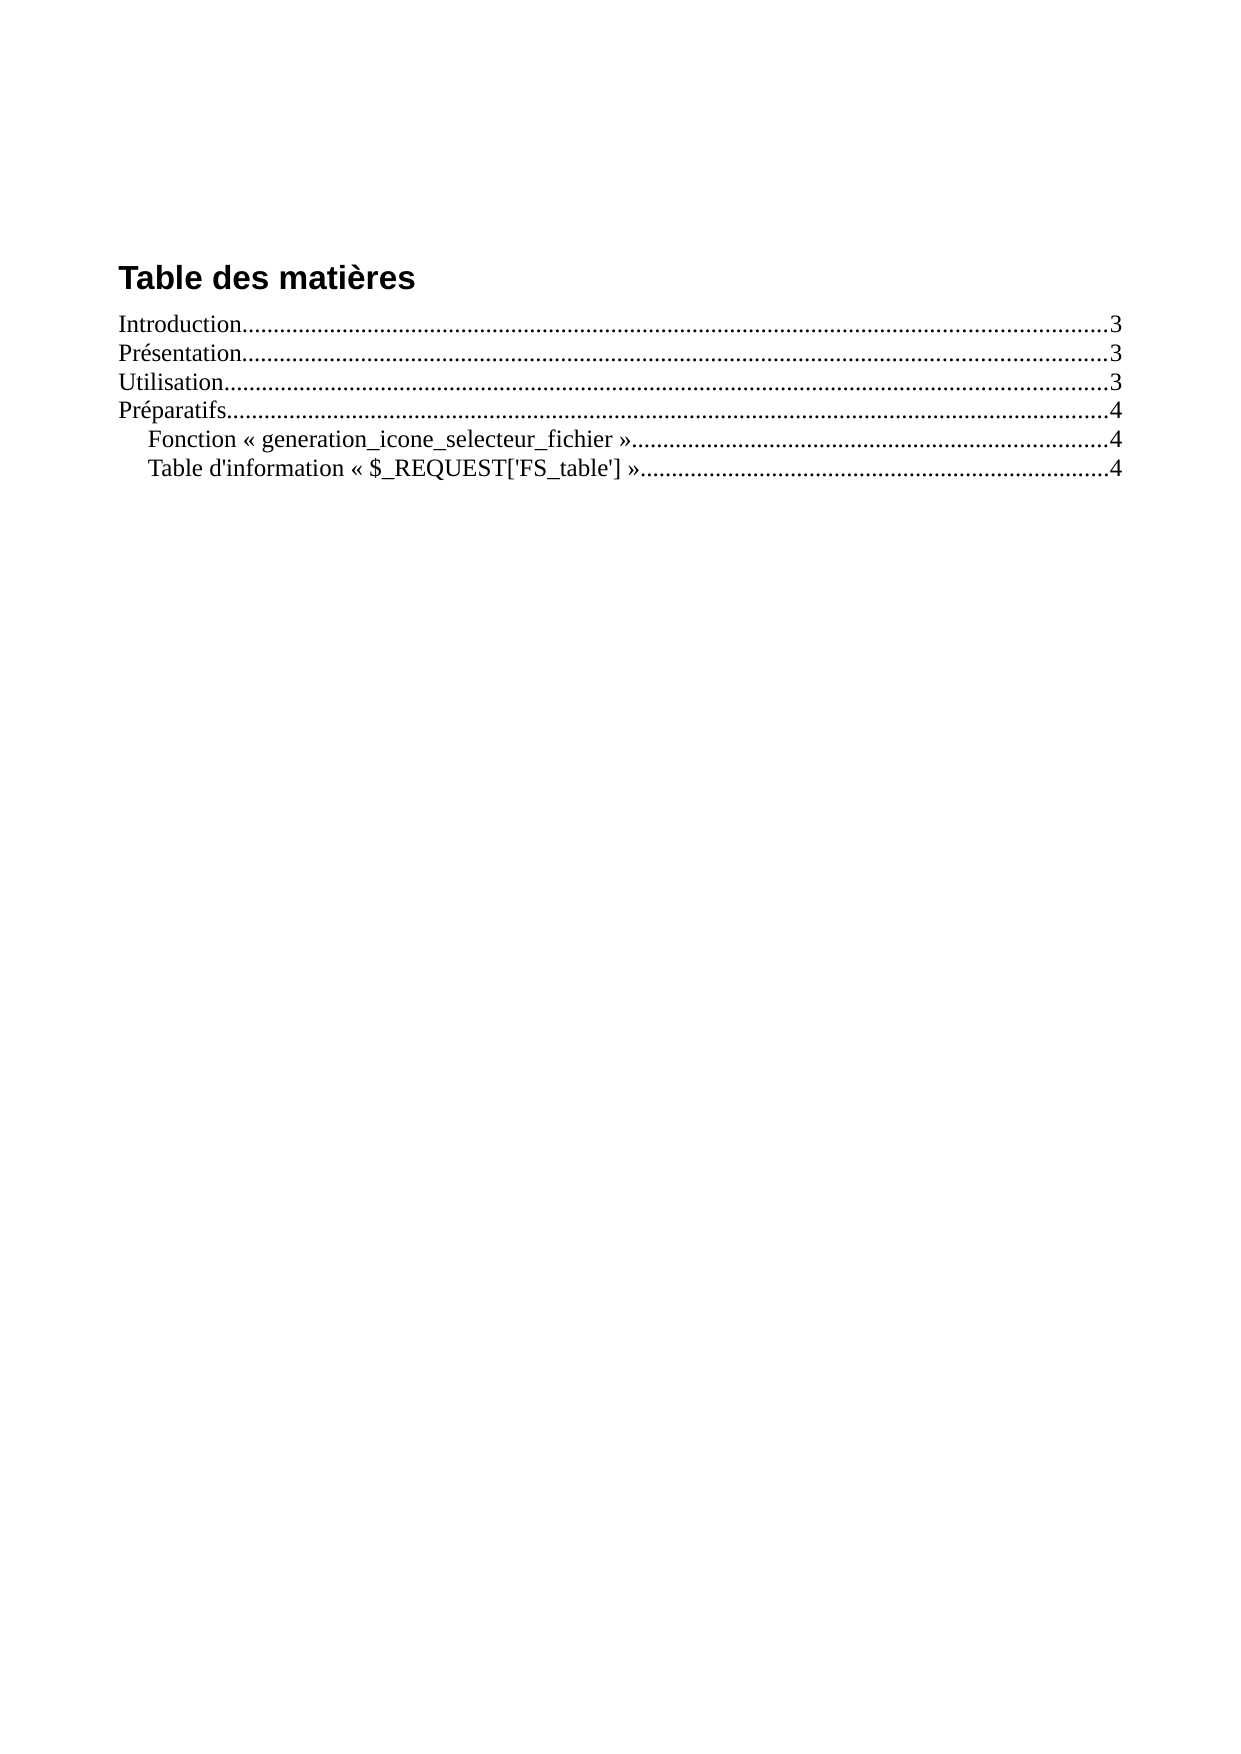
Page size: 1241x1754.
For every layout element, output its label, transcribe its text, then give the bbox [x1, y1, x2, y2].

text Fonction « generation_icone_selecteur_fichier » 4 [148, 424, 1122, 453]
text Table d'information « $_REQUEST['FS_table'] » 4 [148, 453, 1122, 482]
text Présentation 3 [118, 338, 1122, 367]
text Utilisation 3 [118, 367, 1122, 395]
text Introduction 3 [118, 309, 1122, 338]
text Préparatifs 4 [118, 395, 1122, 424]
subtitle Table des matières [118, 258, 1122, 297]
